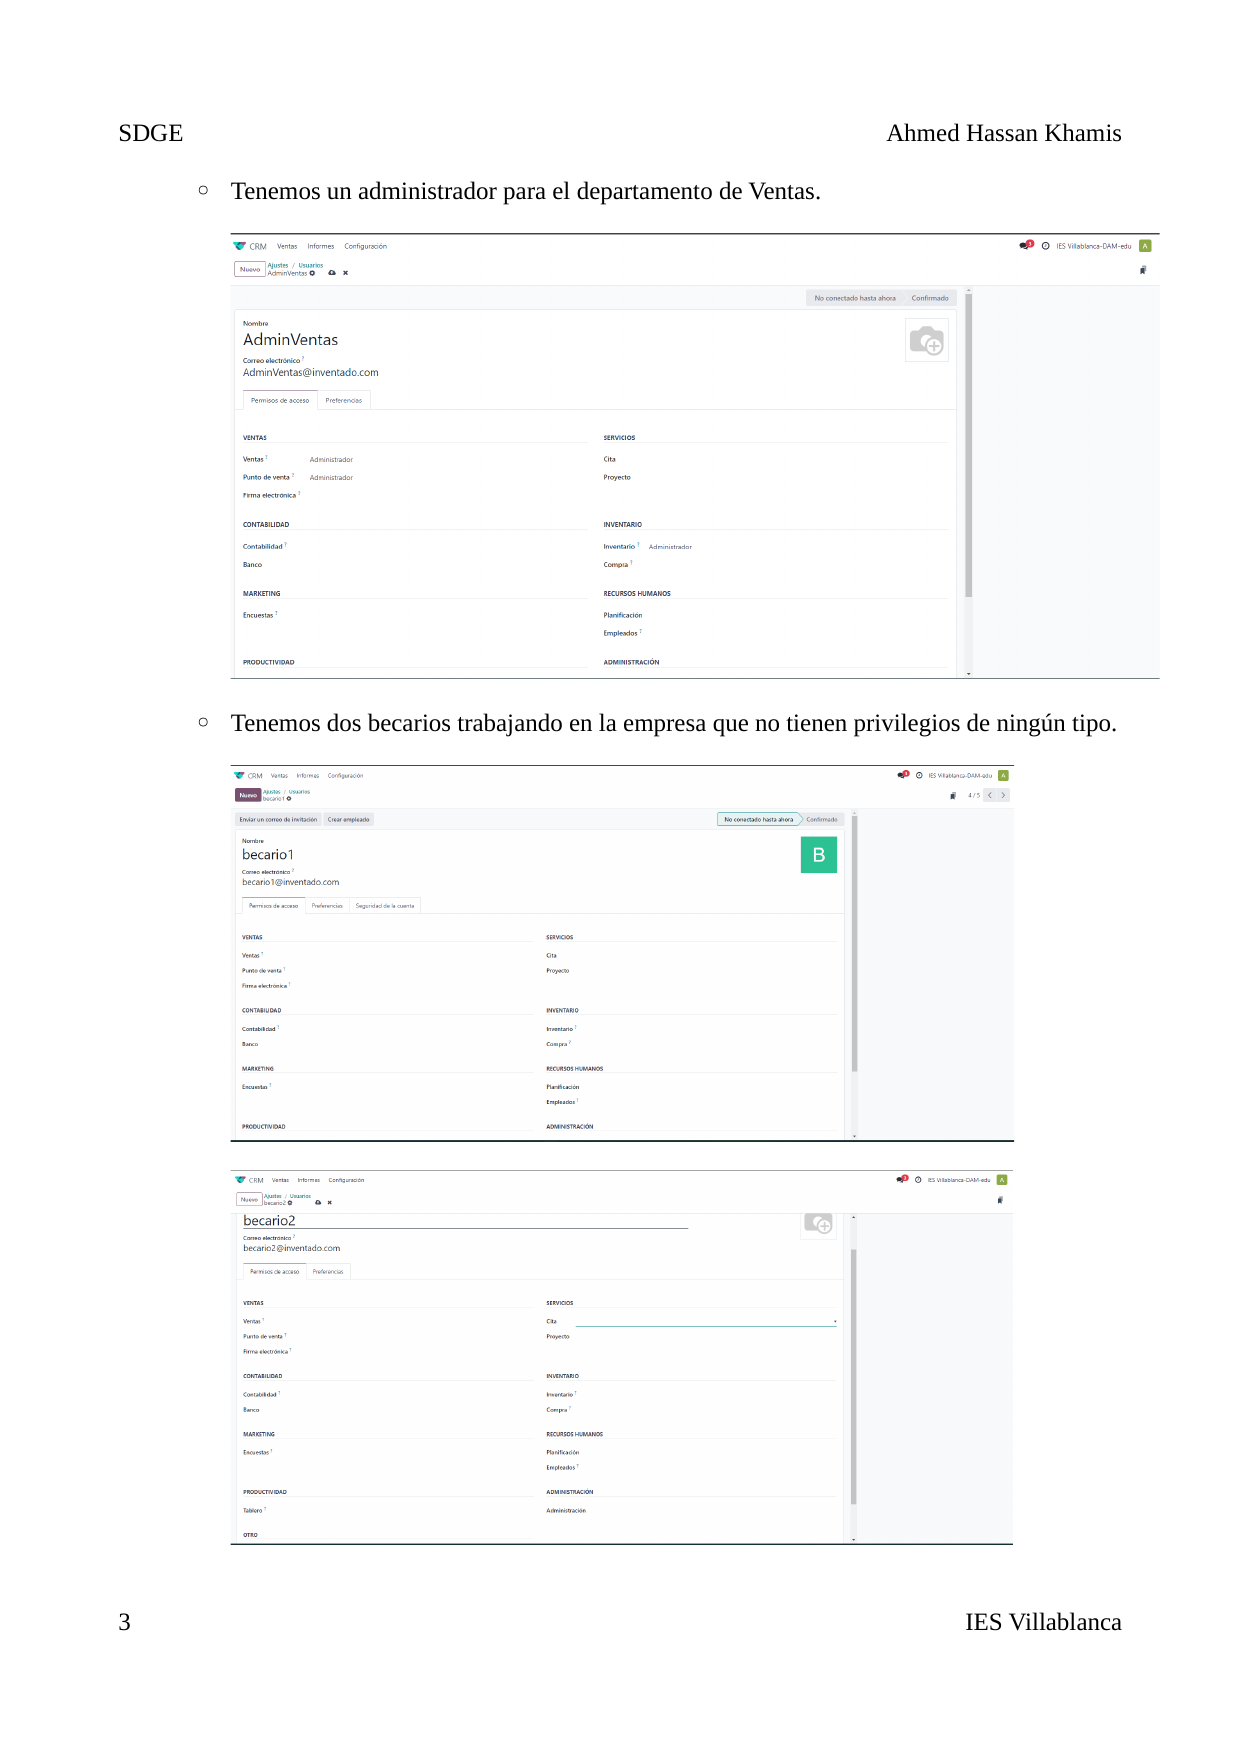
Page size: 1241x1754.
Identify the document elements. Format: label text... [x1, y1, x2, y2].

picture [230, 765, 1015, 1142]
picture [230, 1170, 1013, 1545]
list Tenemos dos becarios trabajando en la empresa que no tienen privilegios de ningún tipo. [193, 708, 1122, 1573]
picture [230, 233, 1160, 679]
list Tenemos un administrador para el departamento de Ventas. [193, 176, 1122, 708]
